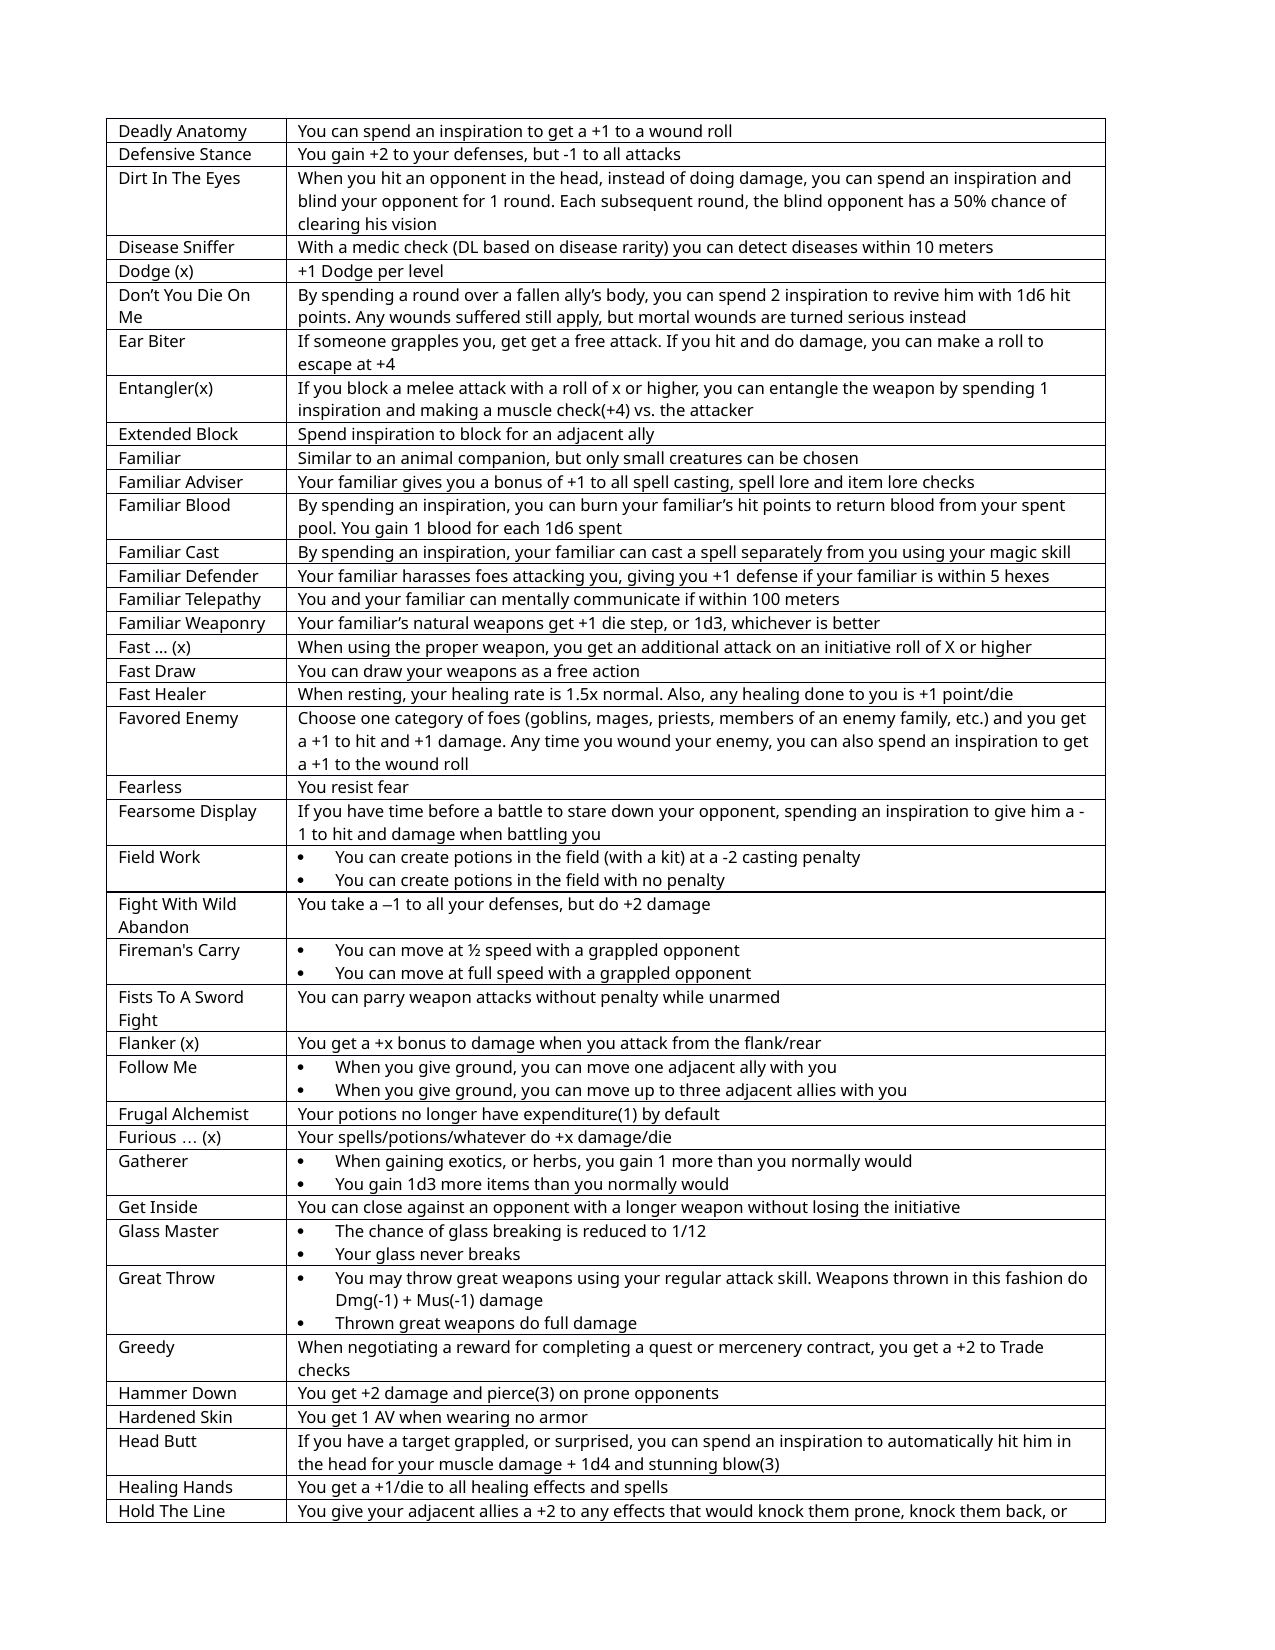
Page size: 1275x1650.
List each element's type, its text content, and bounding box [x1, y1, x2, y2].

table_cell Familiar [107, 446, 286, 469]
table_cell Ear Biter [107, 330, 286, 375]
table_cell You resist fear [287, 776, 1105, 798]
table_cell Hammer Down [107, 1382, 286, 1404]
table_cell When gaining exotics, or herbs, you gain 1 more than you normally would You gain 1d3 more items than you normally would [287, 1150, 1105, 1195]
table_cell When resting, your healing rate is 1.5x normal. Also, any healing done to you is +1 point/die [287, 683, 1105, 706]
table_cell Your potions no longer have expenditure(1) by default [287, 1102, 1105, 1125]
table_cell Defensive Stance [107, 143, 286, 166]
table_cell Fast Draw [107, 659, 286, 682]
table_cell By spending an inspiration, you can burn your familiar’s hit points to return blood from your spent pool. You gain 1 blood for each 1d6 spent [287, 494, 1105, 539]
table_cell You get +2 damage and pierce(3) on prone opponents [287, 1382, 1105, 1404]
table_cell +1 Dodge per level [287, 260, 1105, 282]
table_cell You gain +2 to your defenses, but -1 to all attacks [287, 143, 1105, 166]
table_cell Hold The Line [107, 1500, 286, 1522]
table_cell You can draw your weapons as a free action [287, 659, 1105, 682]
table_cell Don’t You Die On Me [107, 283, 286, 329]
table_cell When using the proper weapon, you get an additional attack on an initiative roll of X or higher [287, 635, 1105, 658]
table_cell Fists To A Sword Fight [107, 985, 286, 1031]
table_cell Hardened Skin [107, 1406, 286, 1428]
table_cell Follow Me [107, 1056, 286, 1101]
table_cell You take a –1 to all your defenses, but do +2 damage [287, 893, 1105, 938]
table_cell Familiar Weaponry [107, 612, 286, 634]
table_cell You get a +x bonus to damage when you attack from the flank/rear [287, 1032, 1105, 1054]
table_cell Dirt In The Eyes [107, 167, 286, 235]
table_cell Fearsome Display [107, 800, 286, 845]
table_cell Great Throw [107, 1266, 286, 1334]
table_cell You get a +1/die to all healing effects and spells [287, 1476, 1105, 1498]
table_cell When you hit an opponent in the head, instead of doing damage, you can spend an inspiration and blind your opponent for 1 round. Each subsequent round, the blind opponent has a 50% chance of clearing his vision [287, 167, 1105, 235]
table_cell When negotiating a reward for completing a quest or mercenery contract, you get a +2 to Trade checks [287, 1335, 1105, 1381]
table_cell You give your adjacent allies a +2 to any effects that would knock them prone, knock them back, or [287, 1500, 1105, 1522]
table_cell If someone grapples you, get get a free attack. If you hit and do damage, you can make a roll to escape at +4 [287, 330, 1105, 375]
table_cell Fast … (x) [107, 635, 286, 658]
table_cell Familiar Defender [107, 564, 286, 587]
table_cell Familiar Blood [107, 494, 286, 539]
table_cell Familiar Adviser [107, 470, 286, 493]
table_cell Head Butt [107, 1429, 286, 1475]
table_cell If you block a melee attack with a roll of x or higher, you can entangle the weapon by spending 1 inspiration and making a muscle check(+4) vs. the attacker [287, 376, 1105, 422]
table_cell You may throw great weapons using your regular attack skill. Weapons thrown in this fashion do Dmg(-1) + Mus(-1) damage Thrown great weapons do full damage [287, 1266, 1105, 1334]
table_cell Your spells/potions/whatever do +x damage/die [287, 1126, 1105, 1148]
table_cell Flanker (x) [107, 1032, 286, 1054]
table_cell Fight With Wild Abandon [107, 893, 286, 938]
table_cell Field Work [107, 846, 286, 891]
table_cell If you have a target grappled, or surprised, you can spend an inspiration to automatically hit him in the head for your muscle damage + 1d4 and stunning blow(3) [287, 1429, 1105, 1475]
table_cell You get 1 AV when wearing no armor [287, 1406, 1105, 1428]
table_cell Disease Sniffer [107, 236, 286, 258]
table_cell When you give ground, you can move one adjacent ally with you When you give ground, you can move up to three adjacent allies with you [287, 1056, 1105, 1101]
table_cell If you have time before a battle to stare down your opponent, spending an inspiration to give him a -1 to hit and damage when battling you [287, 800, 1105, 845]
table_cell You can move at ½ speed with a grappled opponent You can move at full speed with a grappled opponent [287, 939, 1105, 984]
table_cell With a medic check (DL based on disease rarity) you can detect diseases within 10 meters [287, 236, 1105, 258]
table_cell Your familiar’s natural weapons get +1 die step, or 1d3, whichever is better [287, 612, 1105, 634]
table_cell Furious … (x) [107, 1126, 286, 1148]
table_cell By spending a round over a fallen ally’s body, you can spend 2 inspiration to revive him with 1d6 hit points. Any wounds suffered still apply, but mortal wounds are turned serious instead [287, 283, 1105, 329]
table_cell Favored Enemy [107, 707, 286, 775]
table_cell Healing Hands [107, 1476, 286, 1498]
table_cell You can parry weapon attacks without penalty while unarmed [287, 985, 1105, 1031]
table_cell Dodge (x) [107, 260, 286, 282]
table_cell You and your familiar can mentally communicate if within 100 meters [287, 588, 1105, 611]
table_cell Entangler(x) [107, 376, 286, 422]
table_cell Deadly Anatomy [107, 119, 286, 142]
table_cell Get Inside [107, 1196, 286, 1219]
table_cell Frugal Alchemist [107, 1102, 286, 1125]
table_cell Gatherer [107, 1150, 286, 1195]
table_cell Fearless [107, 776, 286, 798]
table_cell You can spend an inspiration to get a +1 to a wound roll [287, 119, 1105, 142]
table_cell Greedy [107, 1335, 286, 1381]
table_cell The chance of glass breaking is reduced to 1/12 Your glass never breaks [287, 1220, 1105, 1265]
table_cell Extended Block [107, 423, 286, 445]
table_cell You can create potions in the field (with a kit) at a -2 casting penalty You can create potions in the field with no penalty [287, 846, 1105, 891]
table_cell Fireman's Carry [107, 939, 286, 984]
table_cell Familiar Telepathy [107, 588, 286, 611]
table_cell Familiar Cast [107, 540, 286, 563]
table_cell By spending an inspiration, your familiar can cast a spell separately from you using your magic skill [287, 540, 1105, 563]
table_cell Choose one category of foes (goblins, mages, priests, members of an enemy family, etc.) and you get a +1 to hit and +1 damage. Any time you wound your enemy, you can also spend an inspiration to get a +1 to the wound roll [287, 707, 1105, 775]
table_cell Your familiar gives you a bonus of +1 to all spell casting, spell lore and item lore checks [287, 470, 1105, 493]
table_cell Spend inspiration to block for an adjacent ally [287, 423, 1105, 445]
table_cell Your familiar harasses foes attacking you, giving you +1 defense if your familiar is within 5 hexes [287, 564, 1105, 587]
table_cell Glass Master [107, 1220, 286, 1265]
table_cell You can close against an opponent with a longer weapon without losing the initiative [287, 1196, 1105, 1219]
table_cell Similar to an animal companion, but only small creatures can be chosen [287, 446, 1105, 469]
table_cell Fast Healer [107, 683, 286, 706]
